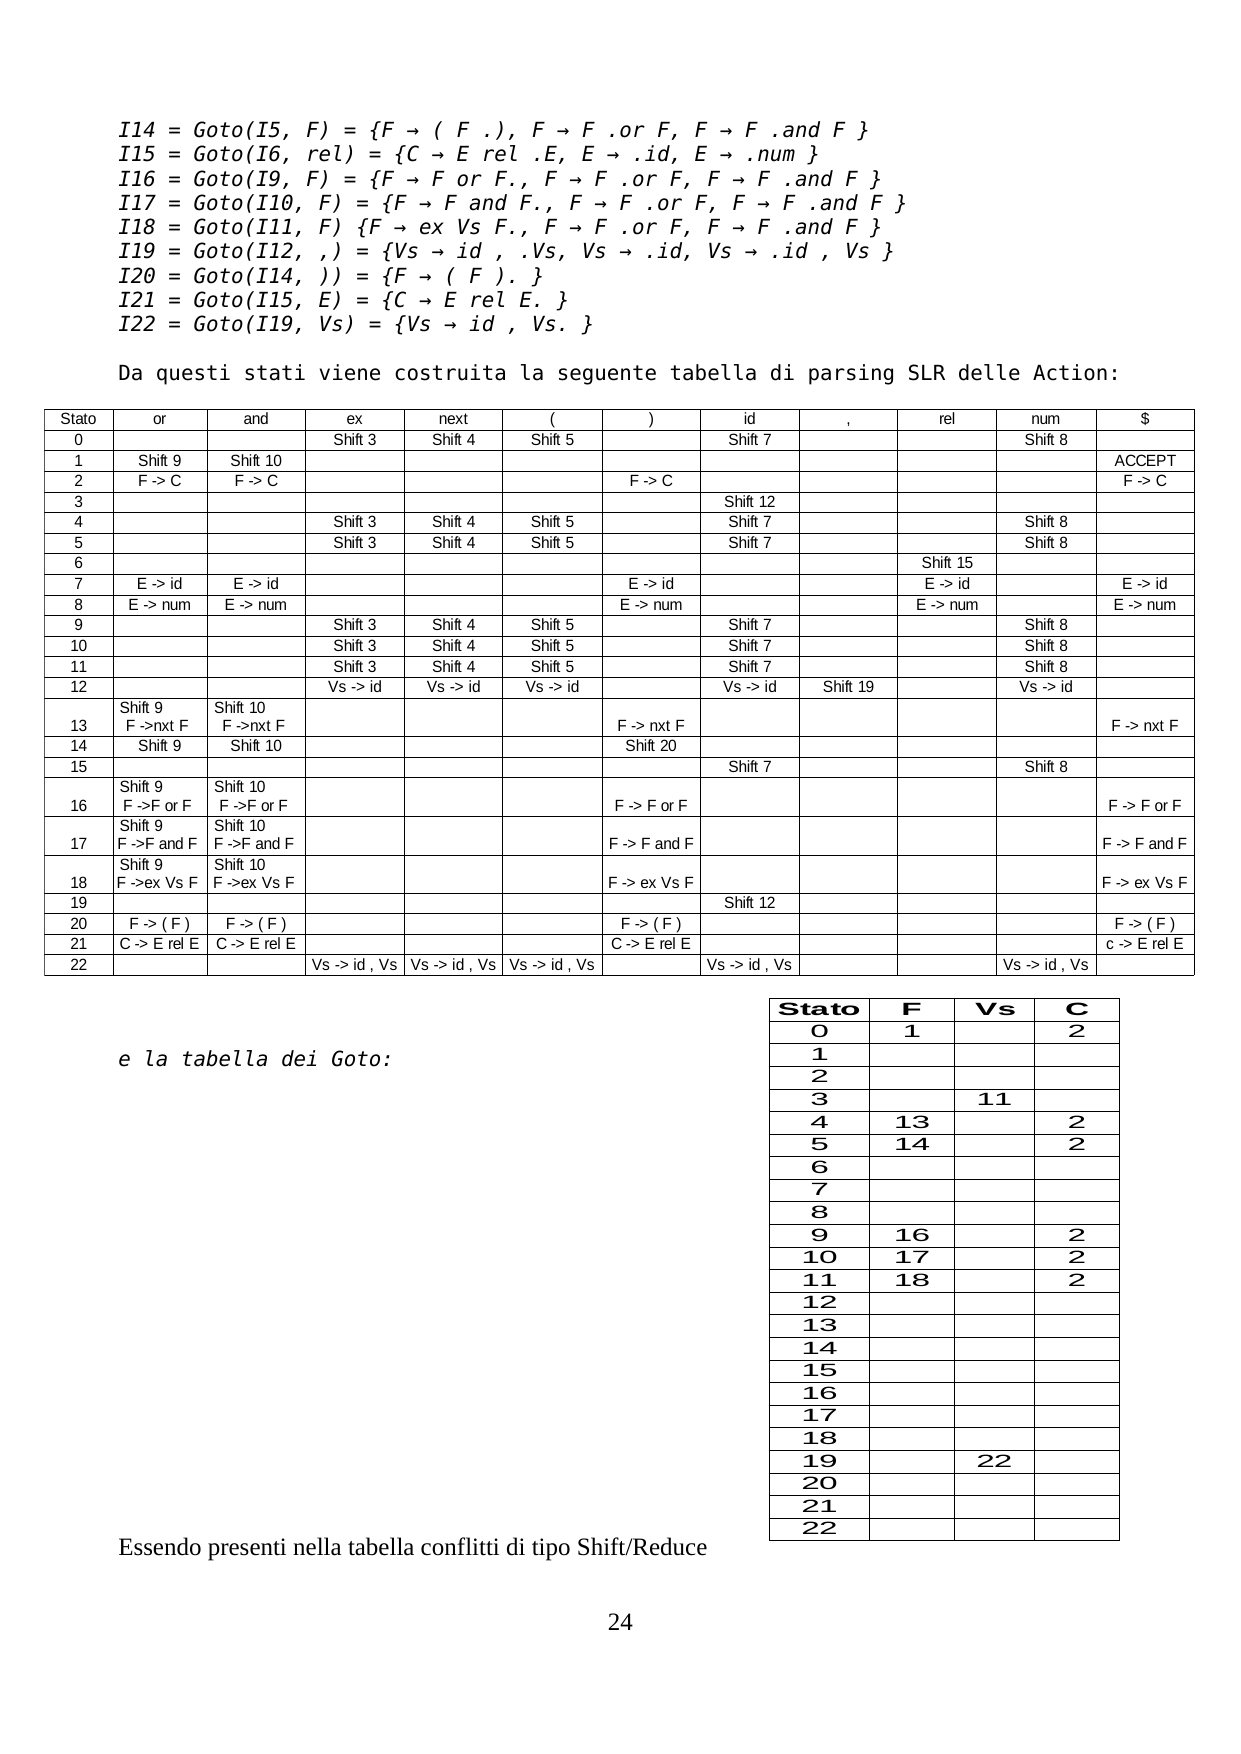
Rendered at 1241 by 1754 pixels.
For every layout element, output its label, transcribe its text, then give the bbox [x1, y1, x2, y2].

text I16 = Goto(I9, F) = {F → F or F., F → F .or F, F → F .and F } [118, 167, 1122, 191]
text e la tabella dei Goto: [770, 1047, 869, 1066]
text e la tabella dei Goto: [955, 1047, 1034, 1066]
text I18 = Goto(I11, F) {F → ex Vs F., F → F .or F, F → F .and F } [118, 215, 1122, 239]
text I19 = Goto(I12, ,) = {Vs → id , .Vs, Vs → .id, Vs → .id , Vs } [118, 239, 1122, 264]
text e la tabella dei Goto: [870, 1047, 954, 1066]
text Da questi stati viene costruita la seguente tabella di parsing SLR delle Action: [118, 361, 1122, 385]
text I21 = Goto(I15, E) = {C → E rel E. } [118, 288, 1122, 312]
text I22 = Goto(I19, Vs) = {Vs → id , Vs. } [118, 312, 1122, 337]
text I14 = Goto(I5, F) = {F → ( F .), F → F .or F, F → F .and F } [118, 118, 1122, 142]
text I15 = Goto(I6, rel) = {C → E rel .E, E → .id, E → .num } [118, 142, 1122, 167]
text e la tabella dei Goto: [118, 1047, 769, 1071]
text I20 = Goto(I14, )) = {F → ( F ). } [118, 264, 1122, 288]
text e la tabella dei Goto: [1035, 1047, 1119, 1066]
text I17 = Goto(I10, F) = {F → F and F., F → F .or F, F → F .and F } [118, 191, 1122, 215]
text Essendo presenti nella tabella conflitti di tipo Shift/Reduce [118, 1532, 1122, 1561]
